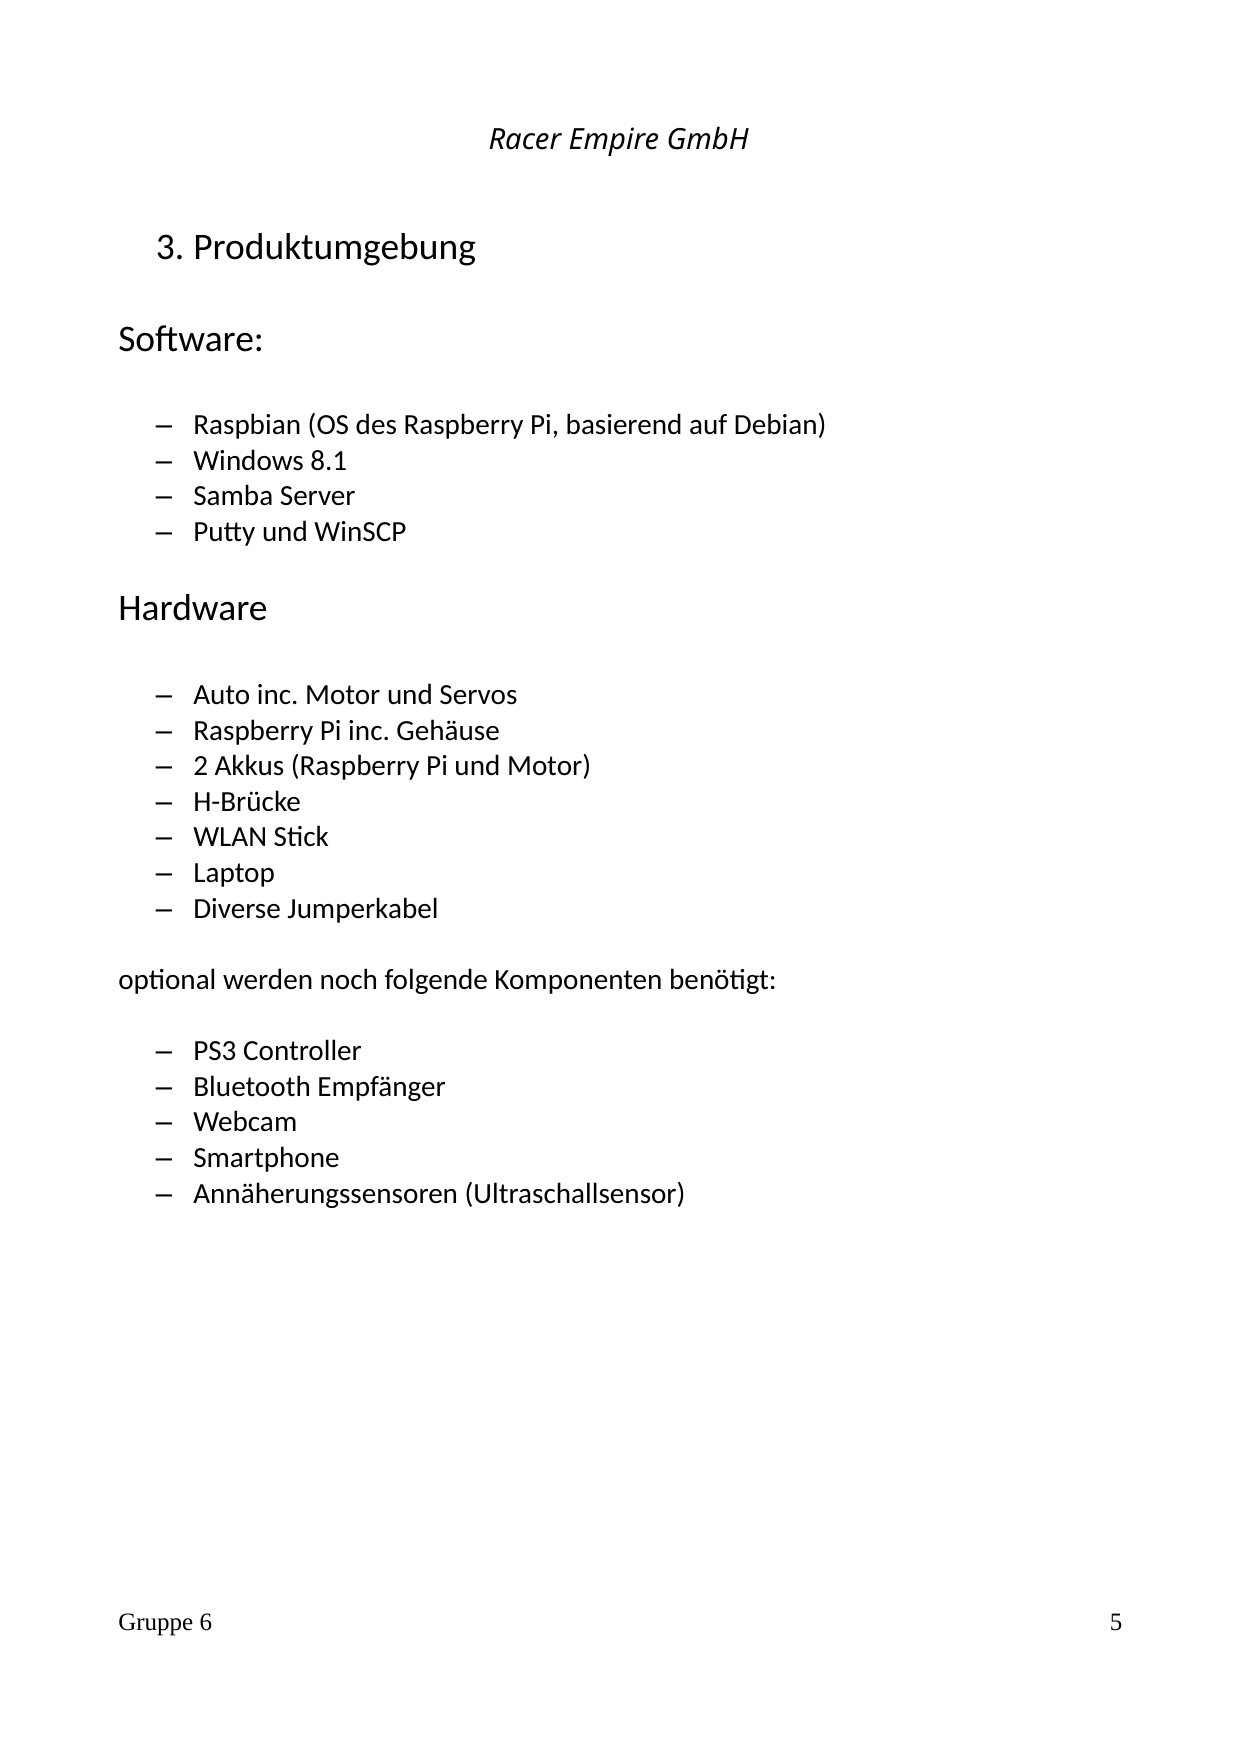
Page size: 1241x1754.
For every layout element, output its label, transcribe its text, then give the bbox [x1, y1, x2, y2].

list Samba Server [156, 477, 1122, 513]
list 2 Akkus (Raspberry Pi und Motor) [156, 747, 1122, 783]
list Auto inc. Motor und Servos [156, 676, 1122, 712]
text Hardware [118, 584, 1122, 630]
text optional werden noch folgende Komponenten benötigt: [118, 961, 1122, 997]
list Produktumgebung [156, 223, 1122, 269]
text Software: [118, 314, 1122, 360]
list Bluetooth Empfänger [156, 1068, 1122, 1103]
list H-Brücke [156, 783, 1122, 818]
list WLAN Stick [156, 818, 1122, 854]
list PS3 Controller [156, 1032, 1122, 1068]
list Putty und WinSCP [156, 513, 1122, 549]
list Windows 8.1 [156, 442, 1122, 477]
list Smartphone [156, 1139, 1122, 1175]
list Raspbian (OS des Raspberry Pi, basierend auf Debian) [156, 406, 1122, 442]
list Annäherungssensoren (Ultraschallsensor) [156, 1175, 1122, 1210]
list Diverse Jumperkabel [156, 890, 1122, 925]
list Raspberry Pi inc. Gehäuse [156, 712, 1122, 747]
list Laptop [156, 854, 1122, 890]
list Webcam [156, 1103, 1122, 1139]
